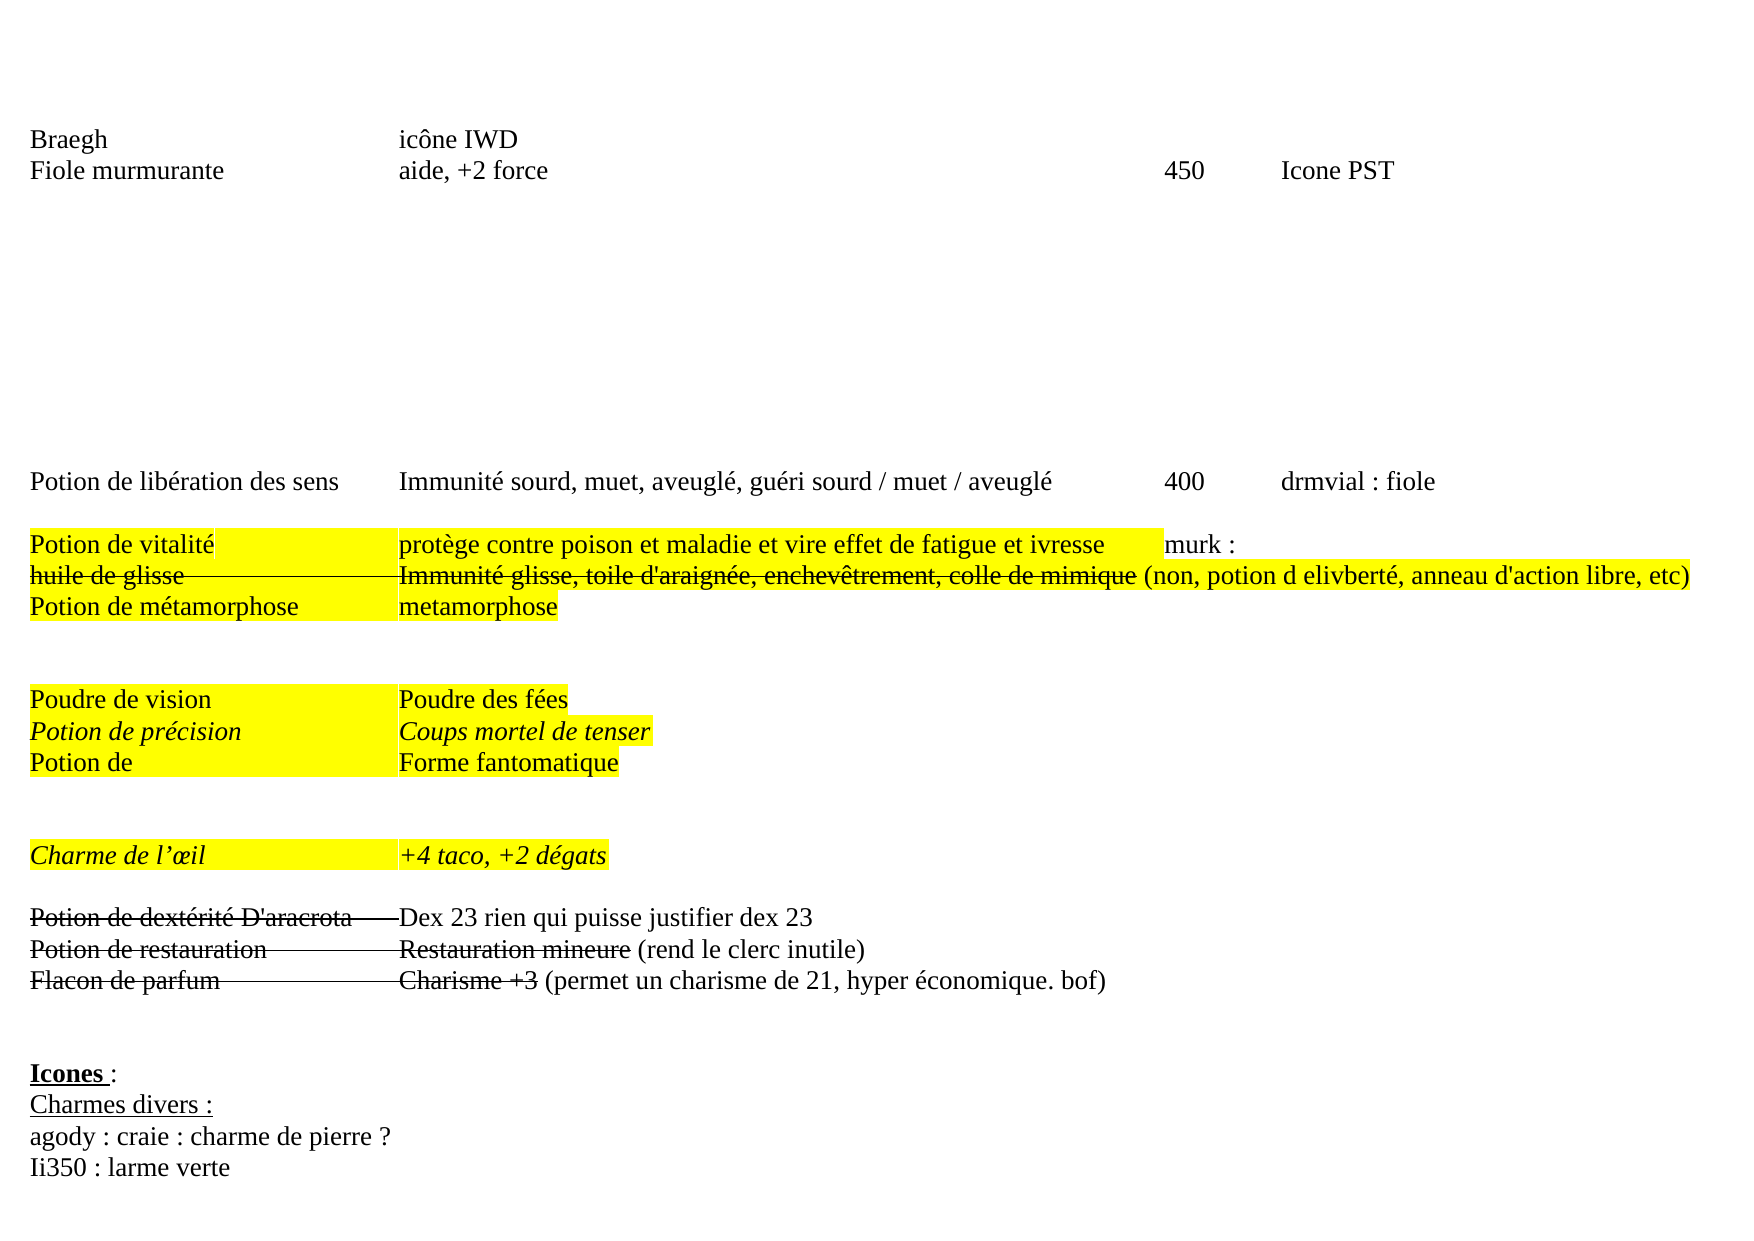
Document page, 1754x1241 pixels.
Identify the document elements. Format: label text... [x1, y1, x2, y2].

text Icones : [29, 1057, 1724, 1088]
text Potion de Forme fantomatique [29, 746, 1724, 777]
text Potion de libération des sens Immunité sourd, muet, aveuglé, guéri sourd / muet / aveuglé 400 drmvial : fiole [29, 466, 1724, 497]
text Potion de dextérité D'aracrota Dex 23 rien qui puisse justifier dex 23 [29, 902, 1724, 933]
text Fiole murmurante aide, +2 force 450 Icone PST [29, 154, 1724, 185]
text huile de glisse Immunité glisse, toile d'araignée, enchevêtrement, colle de mimique (non, potion d elivberté, anneau d'action libre, etc) [29, 559, 1724, 590]
text agody : craie : charme de pierre ? [29, 1119, 1724, 1151]
text Poudre de vision Poudre des fées [29, 683, 1724, 715]
text Flacon de parfum Charisme +3 (permet un charisme de 21, hyper économique. bof) [29, 964, 1724, 995]
text Potion de métamorphose metamorphose [29, 590, 1724, 621]
text Potion de restauration Restauration mineure (rend le clerc inutile) [29, 933, 1724, 964]
text Charme de l’œil +4 taco, +2 dégats [29, 839, 1724, 870]
text Charmes divers : [29, 1088, 1724, 1119]
text Ii350 : larme verte [29, 1151, 1724, 1182]
text Braegh icône IWD [29, 123, 1724, 154]
text Potion de vitalité protège contre poison et maladie et vire effet de fatigue et ivresse murk : [29, 528, 1724, 559]
text Potion de précision Coups mortel de tenser [29, 715, 1724, 746]
